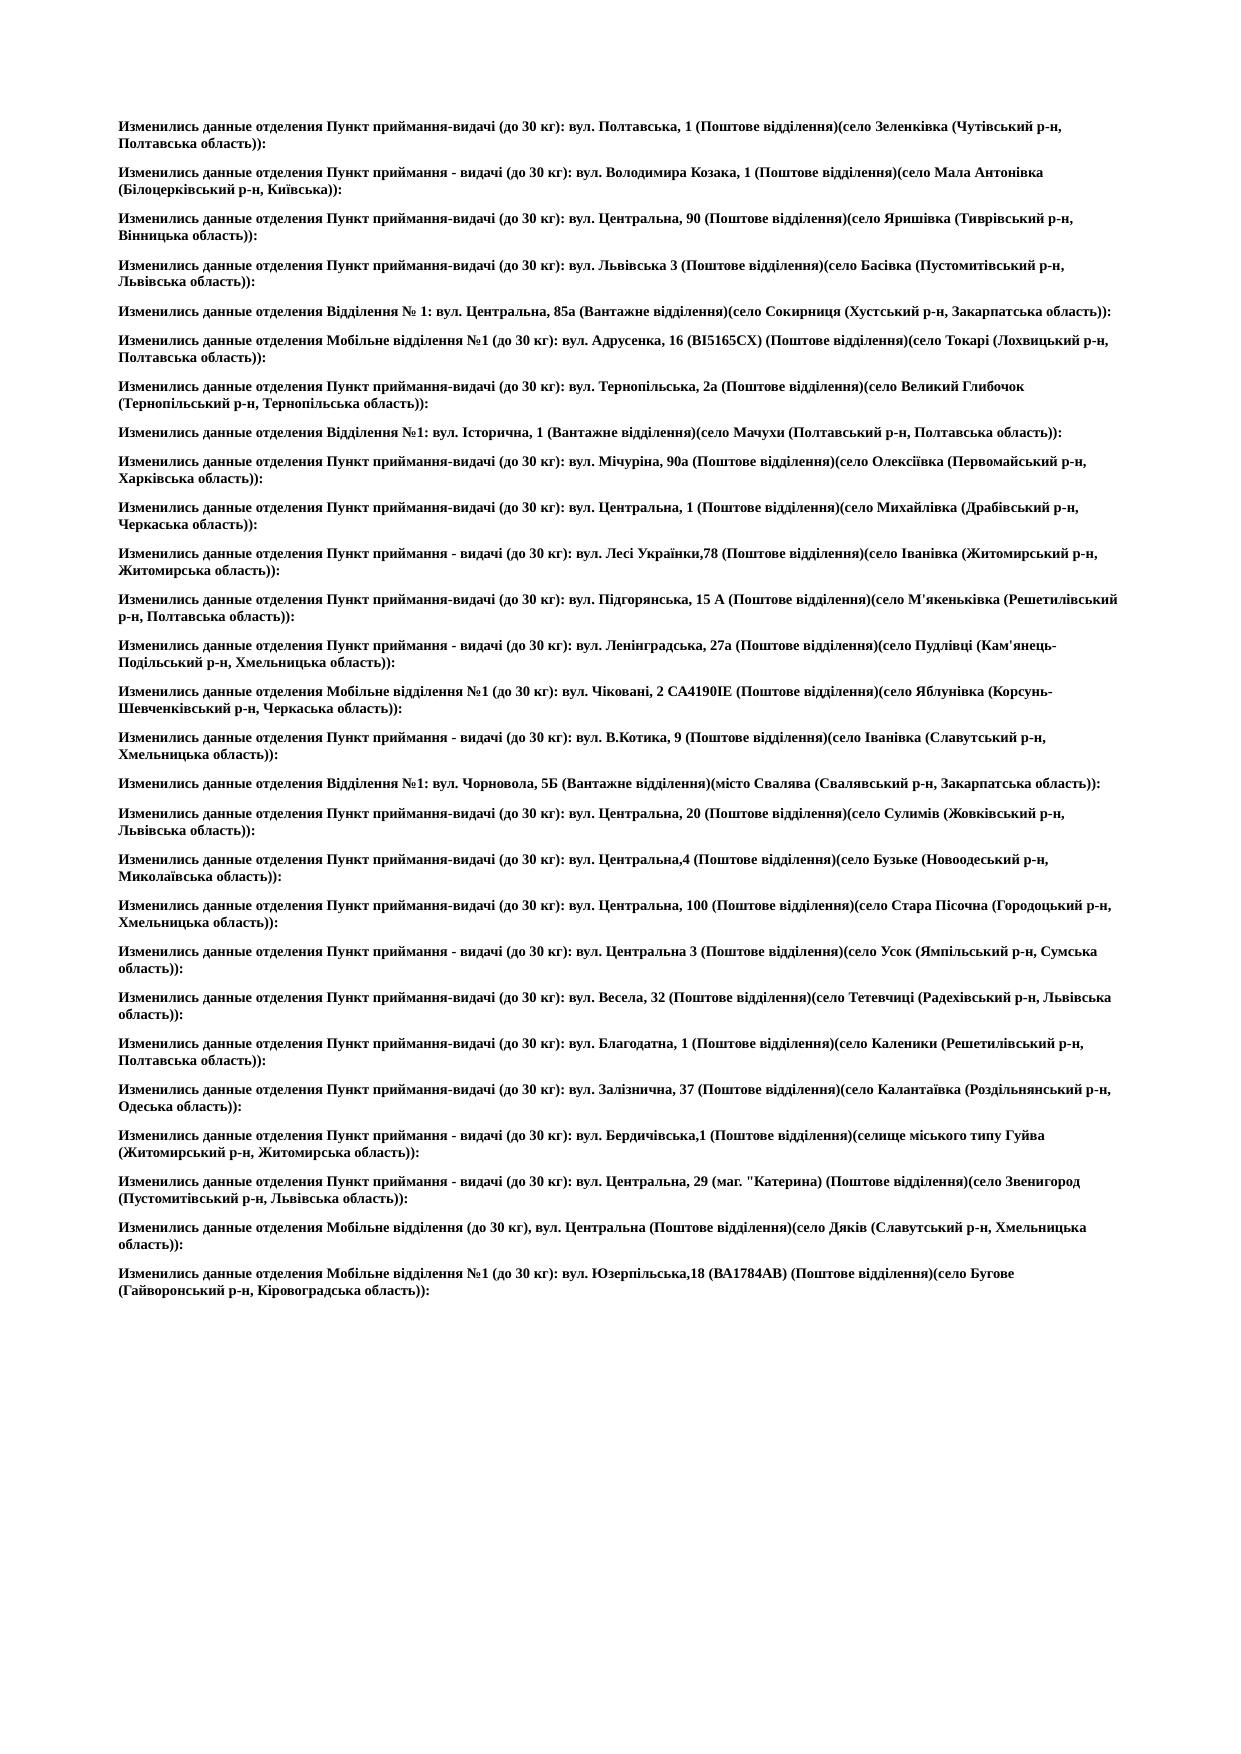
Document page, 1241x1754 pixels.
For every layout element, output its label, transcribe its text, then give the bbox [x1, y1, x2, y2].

subtitle Изменились данные отделения Пункт приймання-видачі (до 30 кг): вул. Центральна, 100 (Поштове відділення)(село Стара Пісочна (Городоцький р-н, Хмельницька область)): [118, 897, 1122, 930]
subtitle Изменились данные отделения Пункт приймання - видачі (до 30 кг): вул. Володимира Козака, 1 (Поштове відділення)(село Мала Антонівка (Білоцерківський р-н, Київська)): [118, 164, 1122, 198]
subtitle Изменились данные отделения Мобільне відділення №1 (до 30 кг): вул. Адрусенка, 16 (ВІ5165СХ) (Поштове відділення)(село Токарі (Лохвицький р-н, Полтавська область)): [118, 332, 1122, 365]
subtitle Изменились данные отделения Мобільне відділення №1 (до 30 кг): вул. Чіковані, 2 СА4190ІЕ (Поштове відділення)(село Яблунівка (Корсунь-Шевченківський р-н, Черкаська область)): [118, 683, 1122, 717]
subtitle Изменились данные отделения Пункт приймання-видачі (до 30 кг): вул. Центральна, 20 (Поштове відділення)(село Сулимів (Жовківський р-н, Львівська область)): [118, 804, 1122, 838]
subtitle Изменились данные отделения Пункт приймання - видачі (до 30 кг): вул. Центральна, 29 (маг. "Катерина) (Поштове відділення)(село Звенигород (Пустомитівський р-н, Львівська область)): [118, 1173, 1122, 1206]
subtitle Изменились данные отделения Пункт приймання-видачі (до 30 кг): вул. Центральна,4 (Поштове відділення)(село Бузьке (Новоодеський р-н, Миколаївська область)): [118, 851, 1122, 884]
subtitle Изменились данные отделения Мобільне відділення (до 30 кг), вул. Центральна (Поштове відділення)(село Дяків (Славутський р-н, Хмельницька область)): [118, 1219, 1122, 1252]
subtitle Изменились данные отделения Пункт приймання - видачі (до 30 кг): вул. Бердичівська,1 (Поштове відділення)(селище міського типу Гуйва (Житомирський р-н, Житомирська область)): [118, 1127, 1122, 1160]
subtitle Изменились данные отделения Пункт приймання-видачі (до 30 кг): вул. Залізнична, 37 (Поштове відділення)(село Калантаївка (Роздільнянський р-н, Одеська область)): [118, 1081, 1122, 1114]
subtitle Изменились данные отделения Відділення № 1: вул. Центральна, 85а (Вантажне відділення)(село Сокирниця (Хустський р-н, Закарпатська область)): [118, 302, 1122, 319]
subtitle Изменились данные отделения Пункт приймання - видачі (до 30 кг): вул. Центральна 3 (Поштове відділення)(село Усок (Ямпільський р-н, Сумська область)): [118, 943, 1122, 976]
subtitle Изменились данные отделения Пункт приймання - видачі (до 30 кг): вул. В.Котика, 9 (Поштове відділення)(село Іванівка (Славутський р-н, Хмельницька область)): [118, 729, 1122, 763]
subtitle Изменились данные отделения Пункт приймання-видачі (до 30 кг): вул. Весела, 32 (Поштове відділення)(село Тетевчиці (Радехівський р-н, Львівська область)): [118, 989, 1122, 1022]
subtitle Изменились данные отделения Відділення №1: вул. Чорновола, 5Б (Вантажне відділення)(місто Свалява (Свалявський р-н, Закарпатська область)): [118, 775, 1122, 792]
subtitle Изменились данные отделения Пункт приймання-видачі (до 30 кг): вул. Центральна, 1 (Поштове відділення)(село Михайлівка (Драбівський р-н, Черкаська область)): [118, 499, 1122, 532]
subtitle Изменились данные отделения Пункт приймання-видачі (до 30 кг): вул. Центральна, 90 (Поштове відділення)(село Яришівка (Тиврівський р-н, Вінницька область)): [118, 210, 1122, 244]
subtitle Изменились данные отделения Пункт приймання - видачі (до 30 кг): вул. Лесі Українки,78 (Поштове відділення)(село Іванівка (Житомирський р-н, Житомирська область)): [118, 545, 1122, 578]
subtitle Изменились данные отделения Пункт приймання-видачі (до 30 кг): вул. Полтавська, 1 (Поштове відділення)(село Зеленківка (Чутівський р-н, Полтавська область)): [118, 118, 1122, 152]
subtitle Изменились данные отделения Пункт приймання-видачі (до 30 кг): вул. Львівська 3 (Поштове відділення)(село Басівка (Пустомитівський р-н, Львівська область)): [118, 256, 1122, 290]
subtitle Изменились данные отделения Пункт приймання-видачі (до 30 кг): вул. Тернопільська, 2а (Поштове відділення)(село Великий Глибочок (Тернопільський р-н, Тернопільська область)): [118, 378, 1122, 411]
subtitle Изменились данные отделения Пункт приймання - видачі (до 30 кг): вул. Ленінградська, 27а (Поштове відділення)(село Пудлівці (Кам'янець-Подільський р-н, Хмельницька область)): [118, 637, 1122, 671]
subtitle Изменились данные отделения Пункт приймання-видачі (до 30 кг): вул. Мічуріна, 90а (Поштове відділення)(село Олексіївка (Первомайський р-н, Харківська область)): [118, 453, 1122, 486]
subtitle Изменились данные отделения Пункт приймання-видачі (до 30 кг): вул. Благодатна, 1 (Поштове відділення)(село Каленики (Решетилівський р-н, Полтавська область)): [118, 1035, 1122, 1068]
subtitle Изменились данные отделения Відділення №1: вул. Історична, 1 (Вантажне відділення)(село Мачухи (Полтавський р-н, Полтавська область)): [118, 424, 1122, 440]
subtitle Изменились данные отделения Пункт приймання-видачі (до 30 кг): вул. Підгорянська, 15 А (Поштове відділення)(село М'якеньківка (Решетилівський р-н, Полтавська область)): [118, 591, 1122, 624]
subtitle Изменились данные отделения Мобільне відділення №1 (до 30 кг): вул. Юзерпільська,18 (ВА1784АВ) (Поштове відділення)(село Бугове (Гайворонський р-н, Кіровоградська область)): [118, 1265, 1122, 1298]
